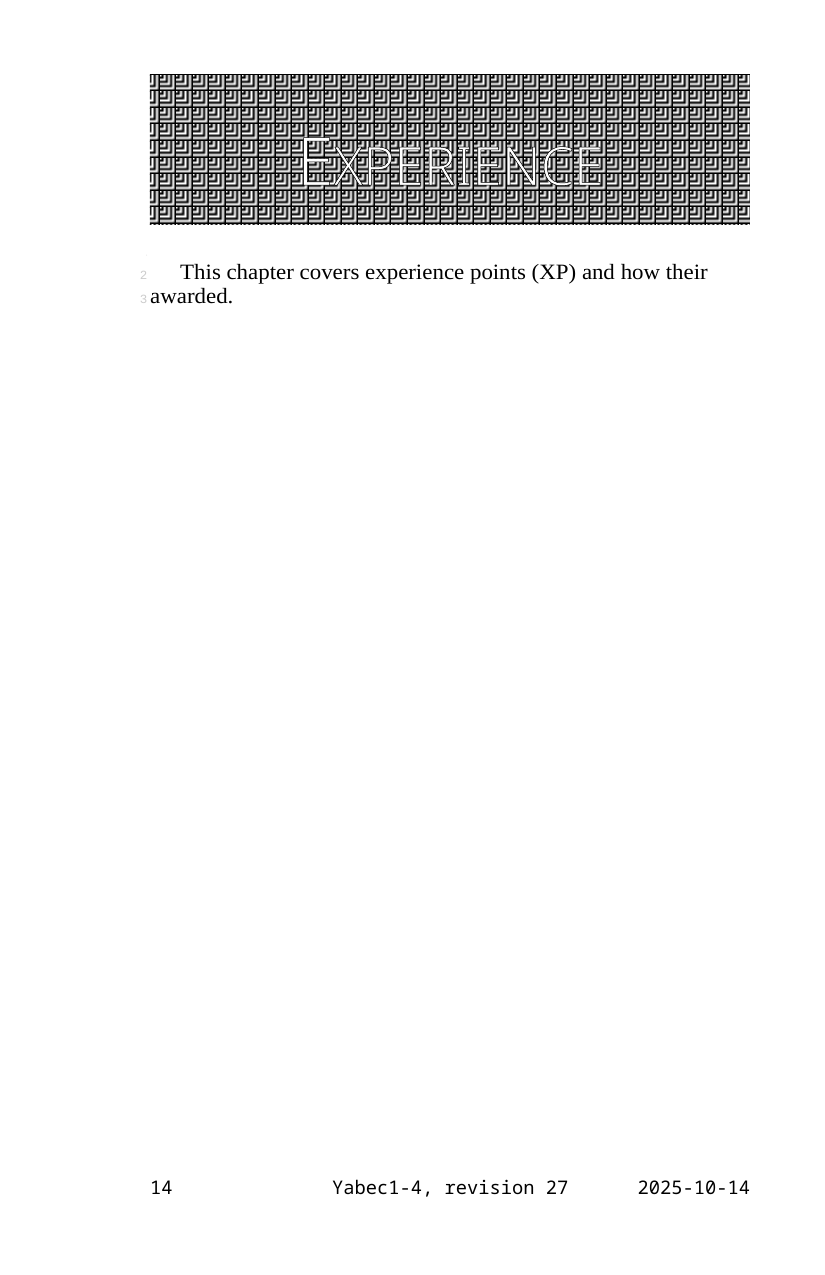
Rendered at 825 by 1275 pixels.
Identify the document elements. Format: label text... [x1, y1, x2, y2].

text This chapter covers experience points (XP) and how their awarded. [150, 260, 750, 308]
picture [149, 74, 750, 225]
